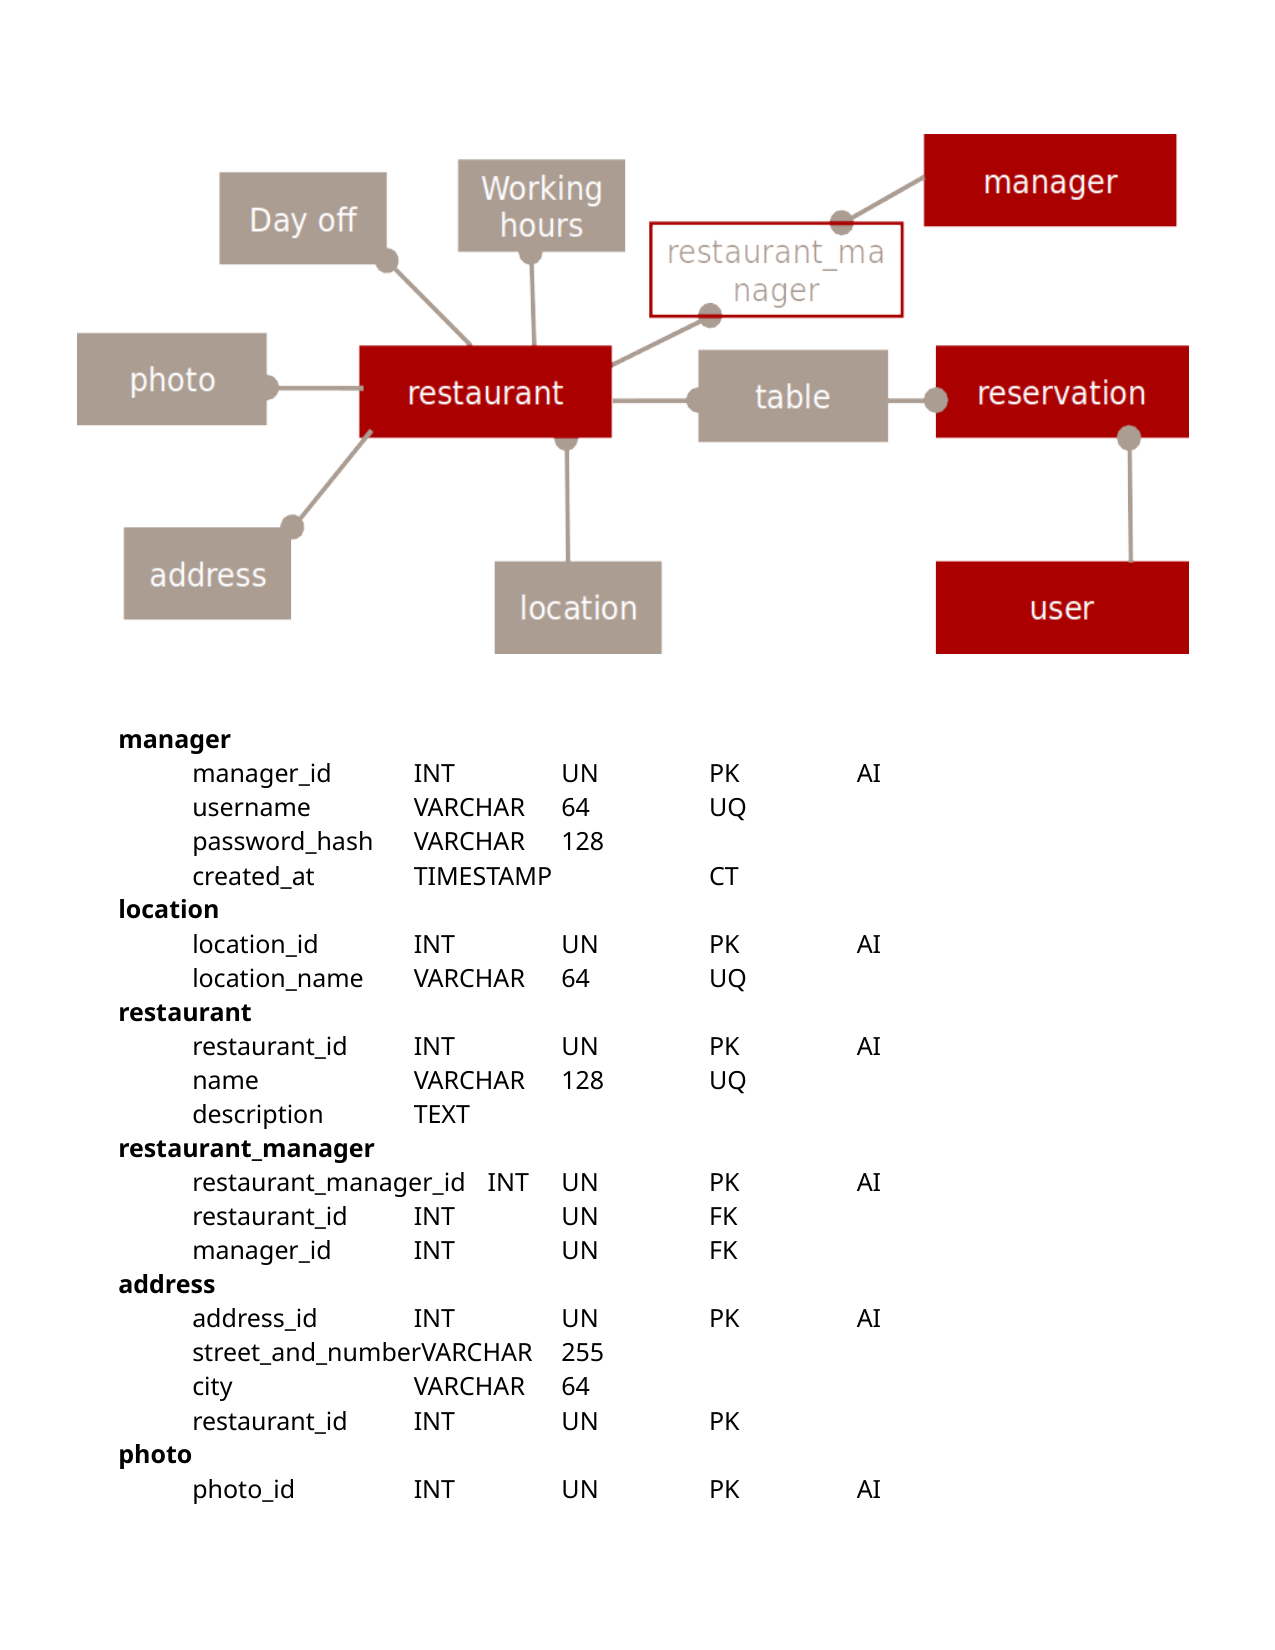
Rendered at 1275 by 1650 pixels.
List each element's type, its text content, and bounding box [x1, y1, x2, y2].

text photo_id INT UN PK AI [118, 1471, 1157, 1505]
text description TEXT [118, 1097, 1157, 1131]
picture [77, 134, 1189, 654]
text city VARCHAR 64 [118, 1369, 1157, 1403]
text street_and_numberVARCHAR 255 [118, 1335, 1157, 1369]
text manager_id INT UN FK [118, 1233, 1157, 1267]
text restaurant_id INT UN PK [118, 1403, 1157, 1437]
text manager [118, 722, 1157, 756]
text location_id INT UN PK AI [118, 926, 1157, 960]
text name VARCHAR 128 UQ [118, 1062, 1157, 1097]
text created_at TIMESTAMP CT [118, 858, 1157, 892]
text password_hash VARCHAR 128 [118, 824, 1157, 858]
text restaurant_manager_id INT UN PK AI [118, 1165, 1157, 1199]
text restaurant [118, 994, 1157, 1028]
text restaurant_id INT UN FK [118, 1199, 1157, 1233]
text location [118, 892, 1157, 926]
text username VARCHAR 64 UQ [118, 790, 1157, 824]
text restaurant_id INT UN PK AI [118, 1028, 1157, 1062]
text restaurant_manager [118, 1131, 1157, 1165]
text location_name VARCHAR 64 UQ [118, 960, 1157, 994]
text manager_id INT UN PK AI [118, 756, 1157, 790]
text address [118, 1267, 1157, 1301]
text address_id INT UN PK AI [118, 1301, 1157, 1335]
text photo [118, 1437, 1157, 1471]
